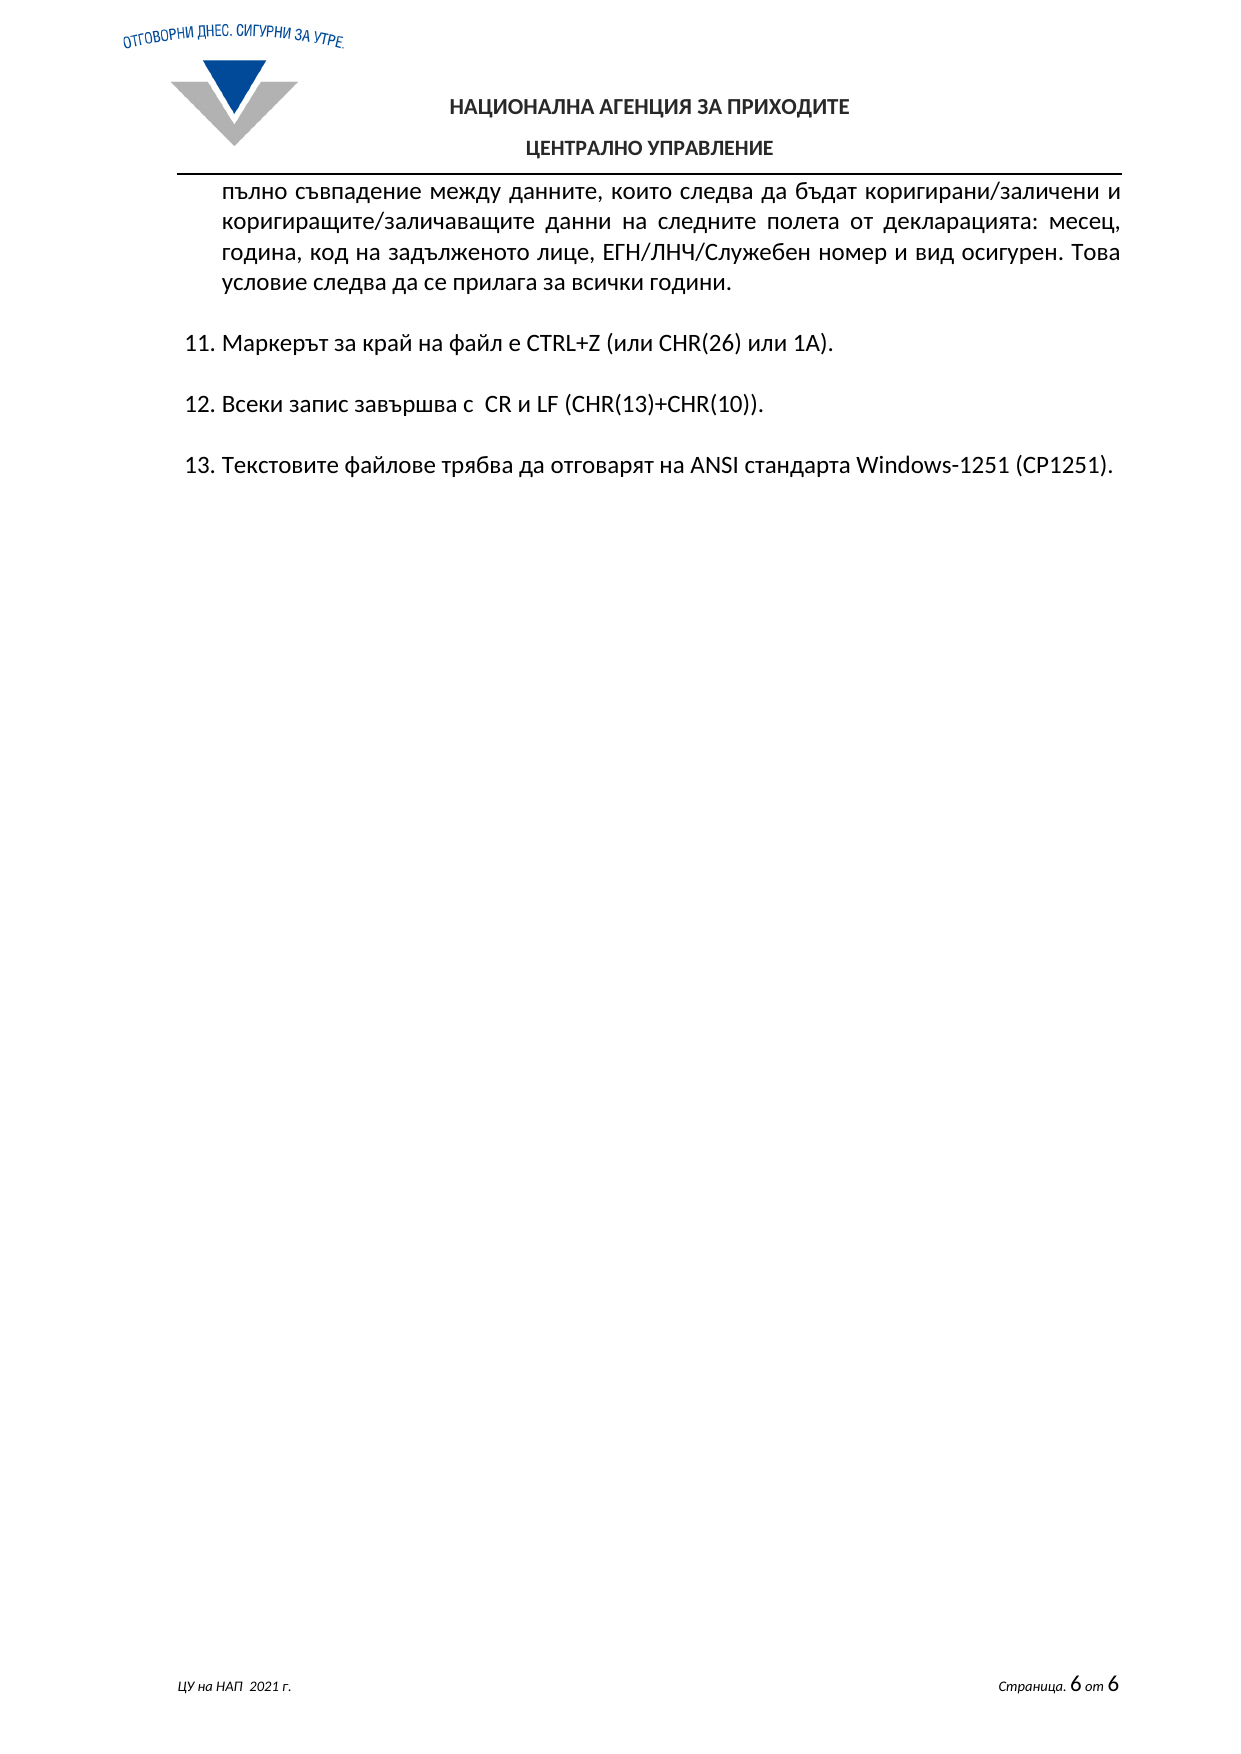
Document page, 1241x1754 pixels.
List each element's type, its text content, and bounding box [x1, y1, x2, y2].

list пълно съвпадение между данните, които следва да бъдат коригирани/заличени и коригиращите/заличаващите данни на следните полета от декларацията: месец, година, код на задълженото лице, ЕГН/ЛНЧ/Служебен номер и вид осигурен. Това условие следва да се прилага за всички години. [184, 175, 1122, 297]
list Текстовите файлове трябва да отговарят на ANSI стандарта Windows-1251 (CP1251). [184, 449, 1122, 480]
list Всеки запис завършва с CR и LF (CHR(13)+CHR(10)). [184, 388, 1122, 419]
list Маркерът за край на файл е CTRL+Z (или CHR(26) или 1А). [184, 327, 1122, 358]
picture [123, 24, 344, 146]
